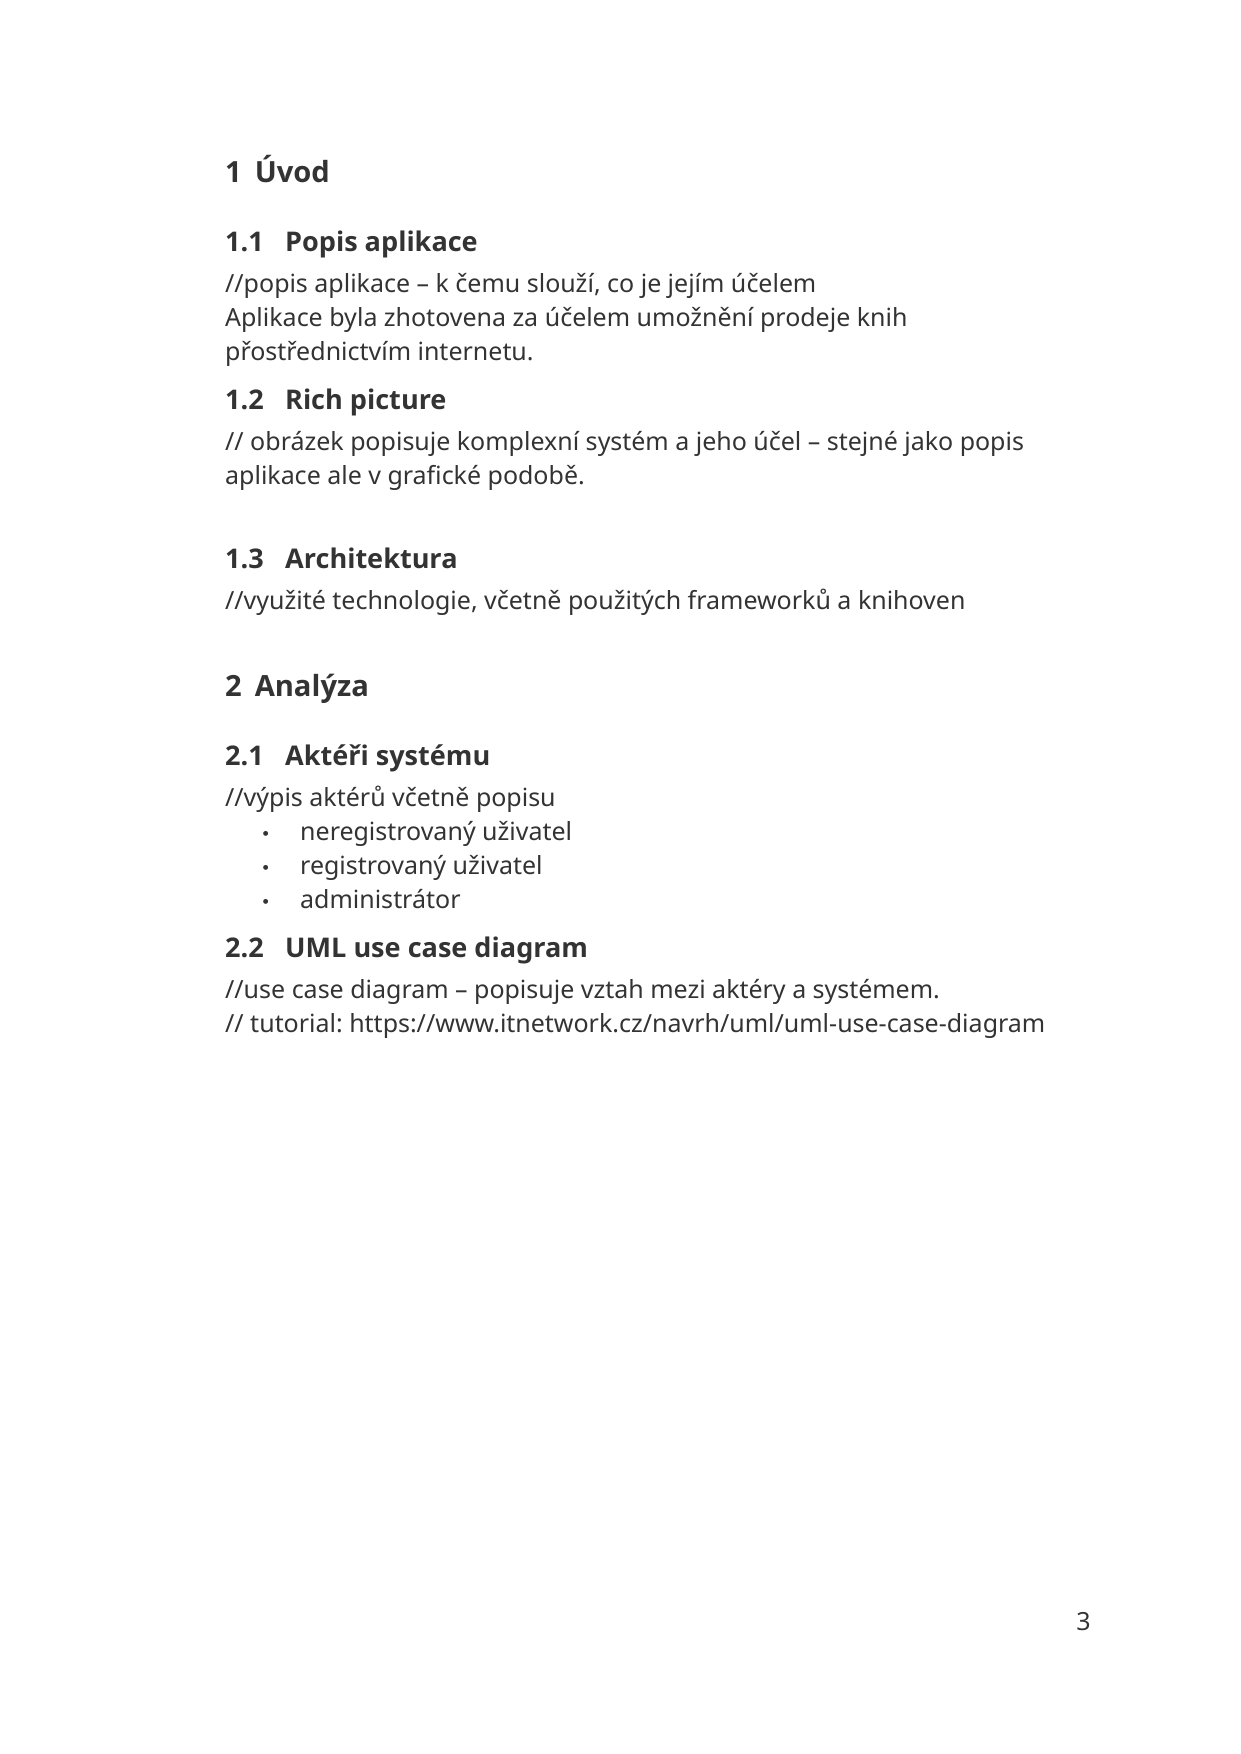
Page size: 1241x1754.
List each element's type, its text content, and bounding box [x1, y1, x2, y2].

subtitle Popis aplikace [225, 222, 1090, 259]
text Aplikace byla zhotovena za účelem umožnění prodeje knih přostřednictvím internetu. [225, 299, 1090, 367]
text // obrázek popisuje komplexní systém a jeho účel – stejné jako popis aplikace ale v grafické podobě. [225, 424, 1090, 492]
subtitle Architektura [225, 539, 1090, 576]
text //use case diagram – popisuje vztah mezi aktéry a systémem. [225, 972, 1090, 1006]
text //popis aplikace – k čemu slouží, co je jejím účelem [225, 265, 1090, 299]
subtitle Aktéři systému [225, 736, 1090, 773]
list registrovaný uživatel [262, 847, 1090, 881]
subtitle UML use case diagram [225, 928, 1090, 965]
subtitle Analýza [225, 665, 1090, 704]
text // tutorial: https://www.itnetwork.cz/navrh/uml/uml-use-case-diagram [225, 1006, 1090, 1040]
text //využité technologie, včetně použitých frameworků a knihoven [225, 582, 1090, 616]
subtitle Rich picture [225, 381, 1090, 417]
text //výpis aktérů včetně popisu [225, 779, 1090, 813]
subtitle Úvod [225, 151, 1090, 191]
list neregistrovaný uživatel [262, 813, 1090, 847]
list administrátor [262, 881, 1090, 916]
